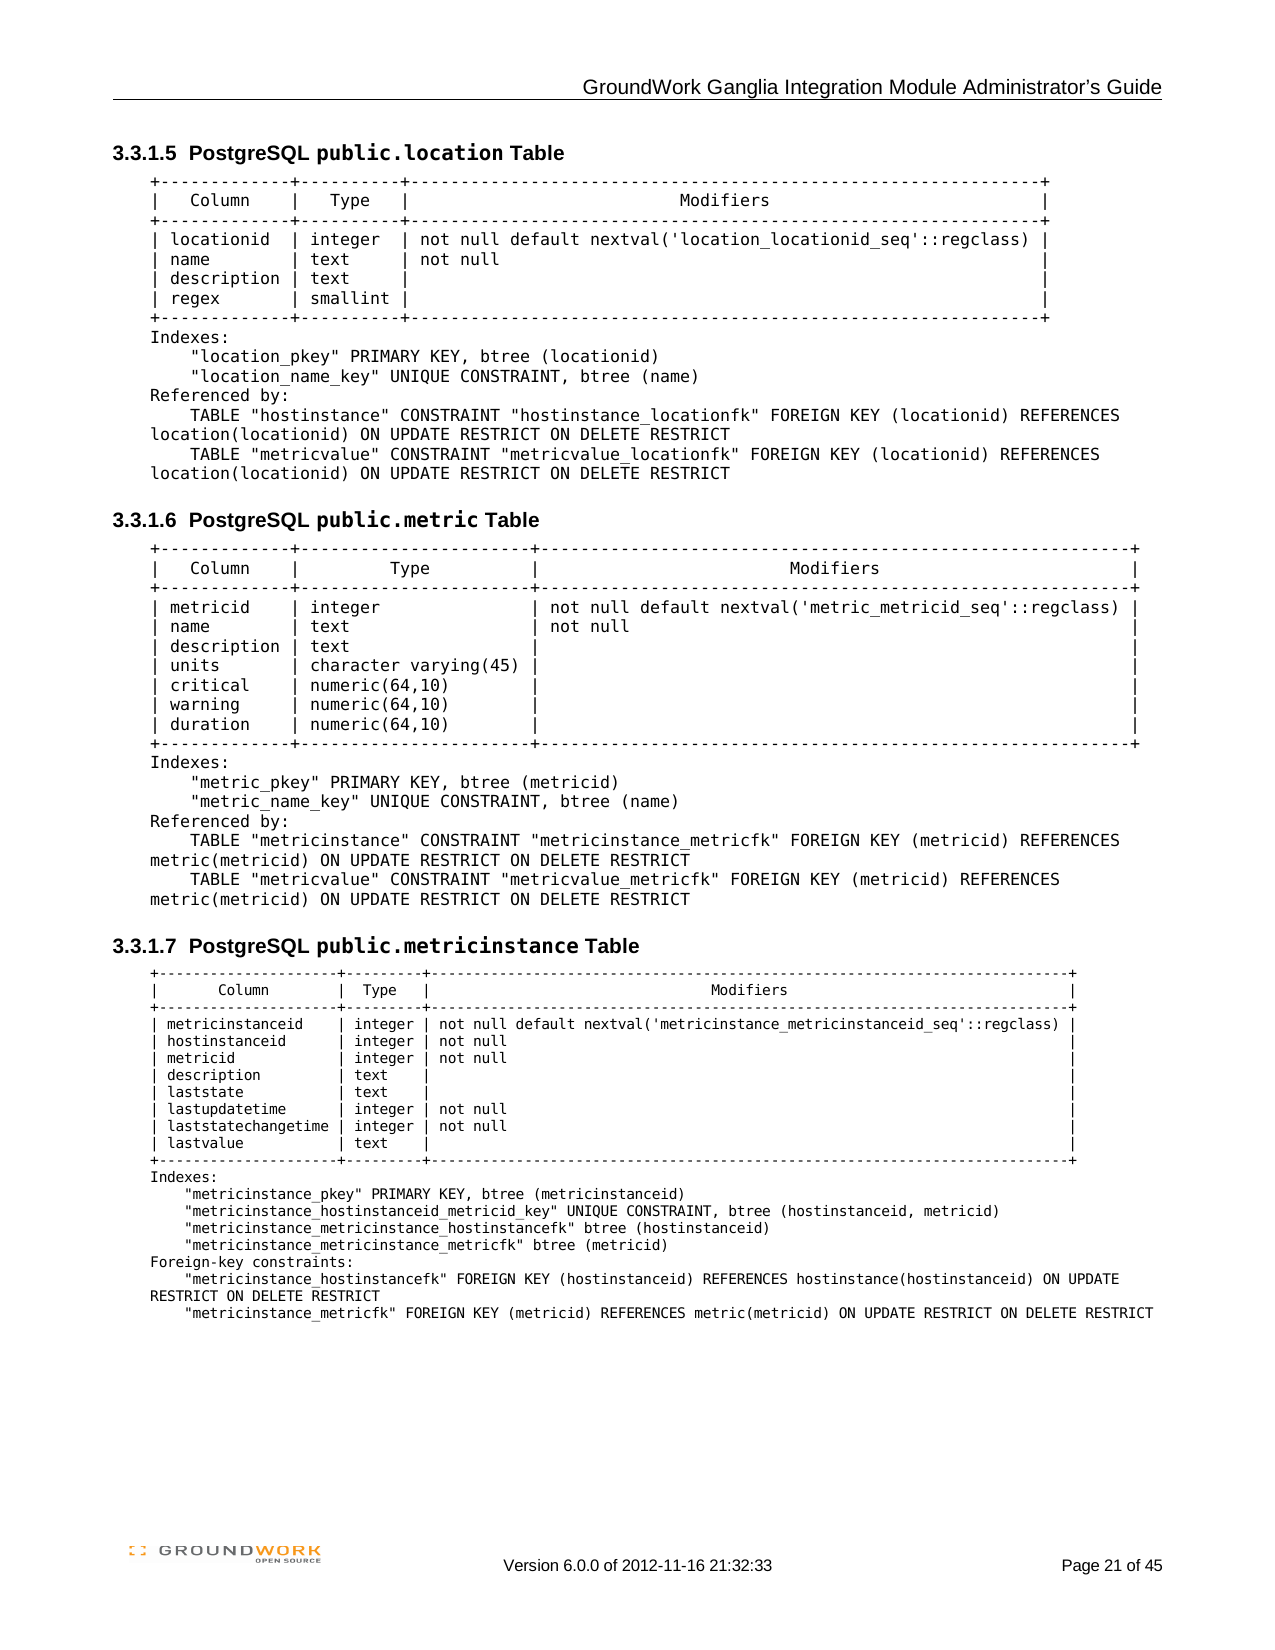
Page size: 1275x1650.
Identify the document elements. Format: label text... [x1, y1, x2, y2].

text | description | text | | [150, 1067, 1162, 1084]
text "metricinstance_hostinstancefk" FOREIGN KEY (hostinstanceid) REFERENCES hostinstance(hostinstanceid) ON UPDATE RESTRICT ON DELETE RESTRICT [150, 1271, 1162, 1304]
text "metricinstance_metricfk" FOREIGN KEY (metricid) REFERENCES metric(metricid) ON UPDATE RESTRICT ON DELETE RESTRICT [150, 1304, 1162, 1322]
text TABLE "metricvalue" CONSTRAINT "metricvalue_locationfk" FOREIGN KEY (locationid) REFERENCES location(locationid) ON UPDATE RESTRICT ON DELETE RESTRICT [150, 444, 1162, 483]
text | laststatechangetime | integer | not null | [150, 1118, 1162, 1135]
picture [129, 1546, 321, 1563]
text "metric_pkey" PRIMARY KEY, btree (metricid) [150, 773, 1162, 792]
text | Column | Type | Modifiers | [150, 559, 1162, 578]
text Indexes: [150, 753, 1162, 773]
text | regex | smallint | | [150, 289, 1162, 308]
text "metricinstance_hostinstanceid_metricid_key" UNIQUE CONSTRAINT, btree (hostinstanceid, metricid) [150, 1203, 1162, 1220]
text Indexes: [150, 328, 1162, 347]
text | name | text | not null | [150, 250, 1162, 269]
text +-------------+-----------------------+-----------------------------------------------------------+ [150, 578, 1162, 598]
text +-------------+----------+---------------------------------------------------------------+ [150, 308, 1162, 328]
text Foreign-key constraints: [150, 1254, 1162, 1271]
text | Column | Type | Modifiers | [150, 982, 1162, 999]
text | description | text | | [150, 637, 1162, 656]
text | laststate | text | | [150, 1084, 1162, 1101]
text | hostinstanceid | integer | not null | [150, 1033, 1162, 1050]
text "metricinstance_pkey" PRIMARY KEY, btree (metricinstanceid) [150, 1186, 1162, 1203]
subtitle PostgreSQL public.metric Table [112, 508, 1162, 533]
text TABLE "metricvalue" CONSTRAINT "metricvalue_metricfk" FOREIGN KEY (metricid) REFERENCES metric(metricid) ON UPDATE RESTRICT ON DELETE RESTRICT [150, 870, 1162, 909]
text | locationid | integer | not null default nextval('location_locationid_seq'::regclass) | [150, 230, 1162, 250]
text | lastupdatetime | integer | not null | [150, 1101, 1162, 1118]
text TABLE "metricinstance" CONSTRAINT "metricinstance_metricfk" FOREIGN KEY (metricid) REFERENCES metric(metricid) ON UPDATE RESTRICT ON DELETE RESTRICT [150, 831, 1162, 870]
text | description | text | | [150, 269, 1162, 289]
text Referenced by: [150, 386, 1162, 406]
subtitle PostgreSQL public.location Table [112, 141, 1162, 166]
text | units | character varying(45) | | [150, 656, 1162, 676]
text "location_pkey" PRIMARY KEY, btree (locationid) [150, 347, 1162, 367]
text | warning | numeric(64,10) | | [150, 695, 1162, 714]
text "metricinstance_metricinstance_metricfk" btree (metricid) [150, 1237, 1162, 1254]
text Referenced by: [150, 812, 1162, 831]
text Indexes: [150, 1169, 1162, 1186]
text "location_name_key" UNIQUE CONSTRAINT, btree (name) [150, 367, 1162, 386]
text "metricinstance_metricinstance_hostinstancefk" btree (hostinstanceid) [150, 1220, 1162, 1237]
text | name | text | not null | [150, 617, 1162, 637]
text | duration | numeric(64,10) | | [150, 714, 1162, 734]
text +-------------+----------+---------------------------------------------------------------+ [150, 172, 1162, 191]
text +---------------------+---------+---------------------------------------------------------------------------+ [150, 965, 1162, 982]
text | Column | Type | Modifiers | [150, 191, 1162, 211]
text +-------------+-----------------------+-----------------------------------------------------------+ [150, 539, 1162, 559]
text "metric_name_key" UNIQUE CONSTRAINT, btree (name) [150, 792, 1162, 812]
text | metricid | integer | not null default nextval('metric_metricid_seq'::regclass) | [150, 598, 1162, 617]
text | lastvalue | text | | [150, 1135, 1162, 1152]
text TABLE "hostinstance" CONSTRAINT "hostinstance_locationfk" FOREIGN KEY (locationid) REFERENCES location(locationid) ON UPDATE RESTRICT ON DELETE RESTRICT [150, 406, 1162, 444]
text +-------------+----------+---------------------------------------------------------------+ [150, 211, 1162, 230]
text | metricinstanceid | integer | not null default nextval('metricinstance_metricinstanceid_seq'::regclass) | [150, 1016, 1162, 1033]
text | metricid | integer | not null | [150, 1050, 1162, 1067]
text +---------------------+---------+---------------------------------------------------------------------------+ [150, 999, 1162, 1016]
text +---------------------+---------+---------------------------------------------------------------------------+ [150, 1152, 1162, 1169]
text | critical | numeric(64,10) | | [150, 676, 1162, 695]
text +-------------+-----------------------+-----------------------------------------------------------+ [150, 734, 1162, 753]
subtitle PostgreSQL public.metricinstance Table [112, 934, 1162, 959]
